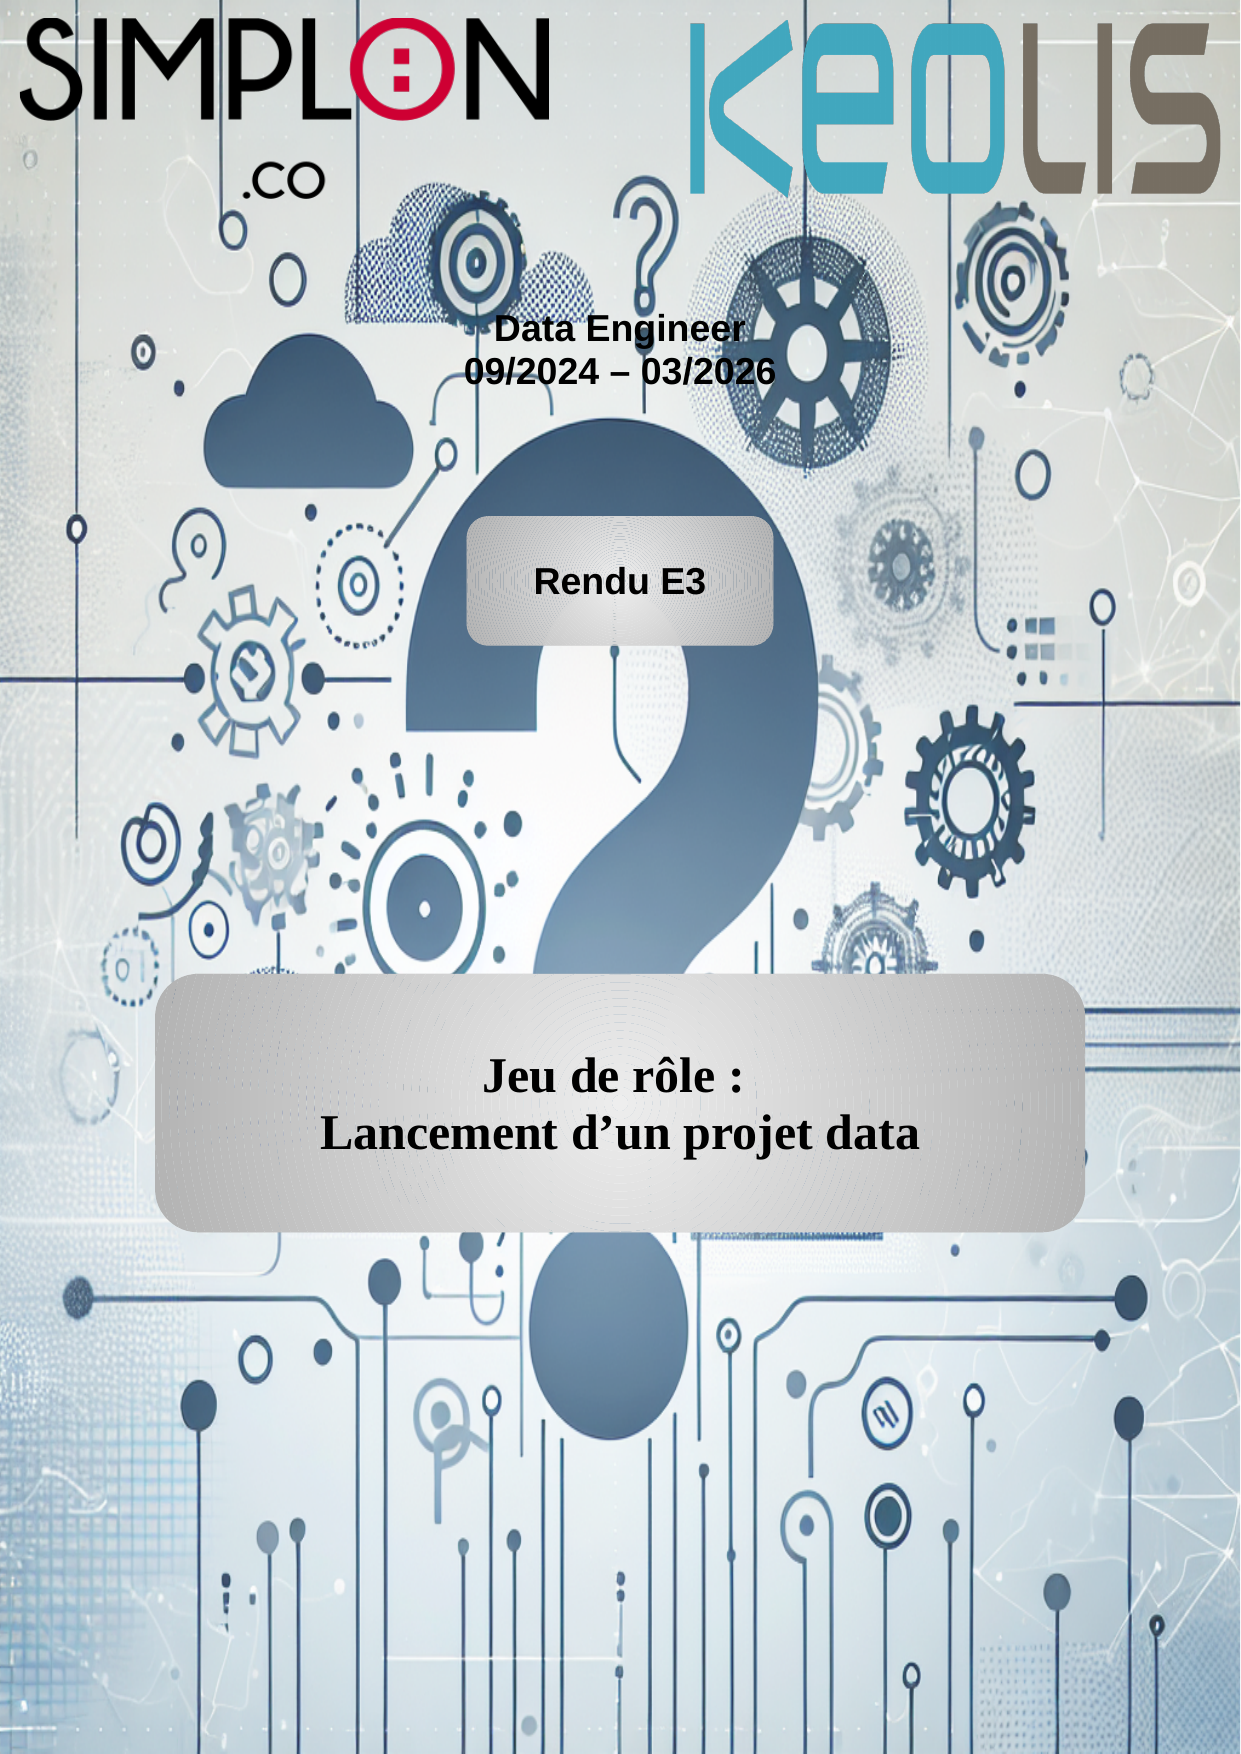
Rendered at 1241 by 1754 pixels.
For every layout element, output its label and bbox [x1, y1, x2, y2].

picture [690, 20, 1221, 198]
picture [19, 18, 549, 199]
